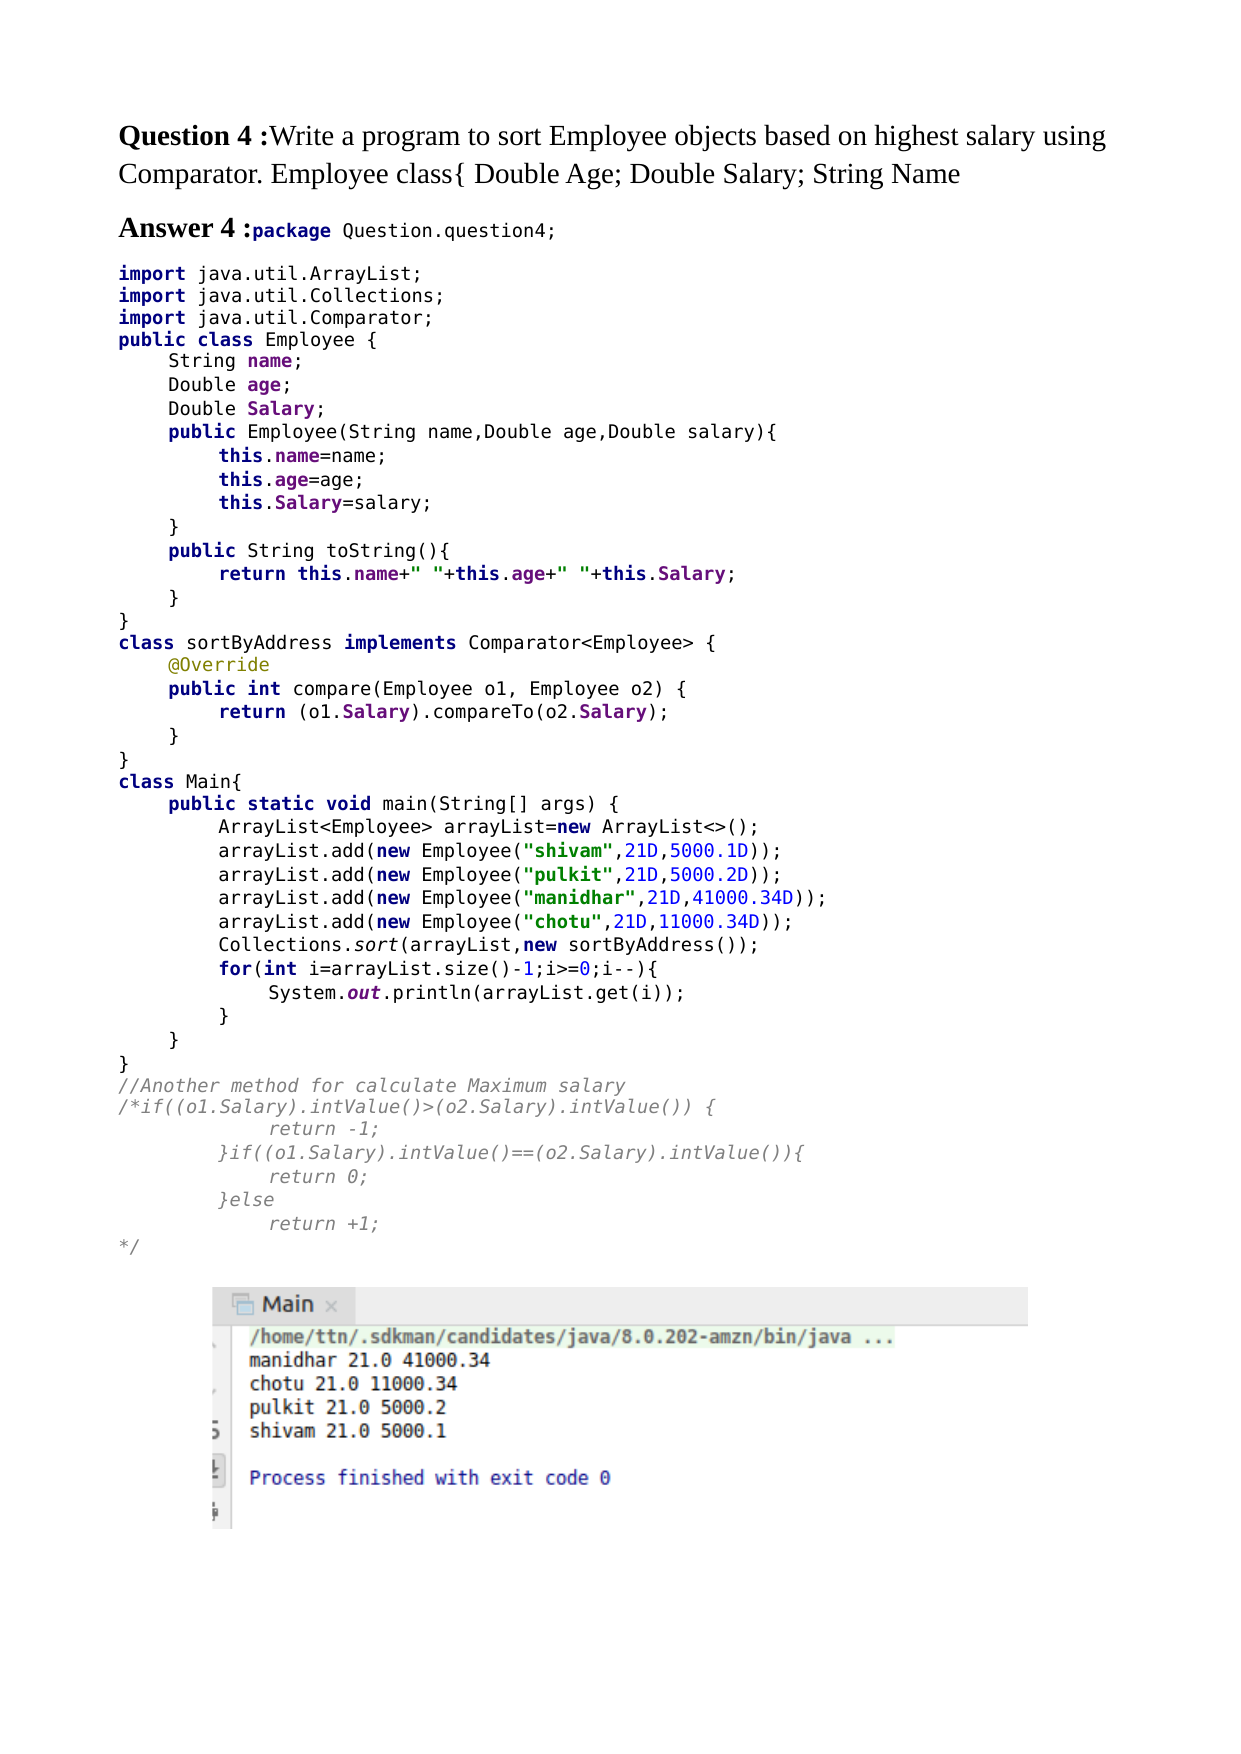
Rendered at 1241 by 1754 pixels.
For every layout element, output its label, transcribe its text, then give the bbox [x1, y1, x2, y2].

text //Another method for calculate Maximum salary [118, 1074, 1122, 1096]
text import java.util.ArrayList; [118, 263, 1122, 285]
text public int compare(Employee o1, Employee o2) { [118, 678, 1122, 702]
text } [118, 725, 1122, 749]
text this.name=name; [118, 445, 1122, 469]
text public String toString(){ [118, 539, 1122, 563]
text public class Employee { [118, 328, 1122, 350]
text this.Salary=salary; [118, 492, 1122, 516]
picture [212, 1287, 1028, 1529]
text public static void main(String[] args) { [118, 793, 1122, 816]
text System.out.println(arrayList.get(i)); [118, 982, 1122, 1005]
text class sortByAddress implements Comparator<Employee> { [118, 632, 1122, 654]
text Collections.sort(arrayList,new sortByAddress()); [118, 934, 1122, 958]
text public Employee(String name,Double age,Double salary){ [118, 421, 1122, 445]
text Double Salary; [118, 398, 1122, 421]
text /*if((o1.Salary).intValue()>(o2.Salary).intValue()) { [118, 1096, 1122, 1118]
text arrayList.add(new Employee("pulkit",21D,5000.2D)); [118, 863, 1122, 887]
text } [118, 1029, 1122, 1053]
text this.age=age; [118, 469, 1122, 492]
text arrayList.add(new Employee("shivam",21D,5000.1D)); [118, 840, 1122, 863]
text } [118, 749, 1122, 771]
text String name; [118, 350, 1122, 374]
text Question 4 :Write a program to sort Employee objects based on highest salary using Comparator. Employee class{ Double Age; Double Salary; String Name [118, 118, 1122, 190]
text return this.name+" "+this.age+" "+this.Salary; [118, 563, 1122, 587]
text return -1; [118, 1118, 1122, 1142]
text } [118, 1005, 1122, 1029]
text return +1; [118, 1213, 1122, 1237]
text } [118, 611, 1122, 632]
text } [118, 1053, 1122, 1074]
text class Main{ [118, 771, 1122, 793]
text arrayList.add(new Employee("manidhar",21D,41000.34D)); [118, 887, 1122, 911]
text for(int i=arrayList.size()-1;i>=0;i--){ [118, 958, 1122, 982]
text @Override [118, 654, 1122, 678]
text return (o1.Salary).compareTo(o2.Salary); [118, 702, 1122, 725]
text import java.util.Comparator; [118, 307, 1122, 328]
text }if((o1.Salary).intValue()==(o2.Salary).intValue()){ [118, 1142, 1122, 1166]
text */ [118, 1237, 1122, 1258]
text return 0; [118, 1166, 1122, 1189]
text } [118, 587, 1122, 611]
text } [118, 516, 1122, 539]
text Double age; [118, 374, 1122, 398]
text ArrayList<Employee> arrayList=new ArrayList<>(); [118, 816, 1122, 840]
text arrayList.add(new Employee("chotu",21D,11000.34D)); [118, 911, 1122, 934]
text Answer 4 :package Question.question4; [118, 210, 1122, 243]
text }else [118, 1189, 1122, 1213]
text import java.util.Collections; [118, 285, 1122, 307]
